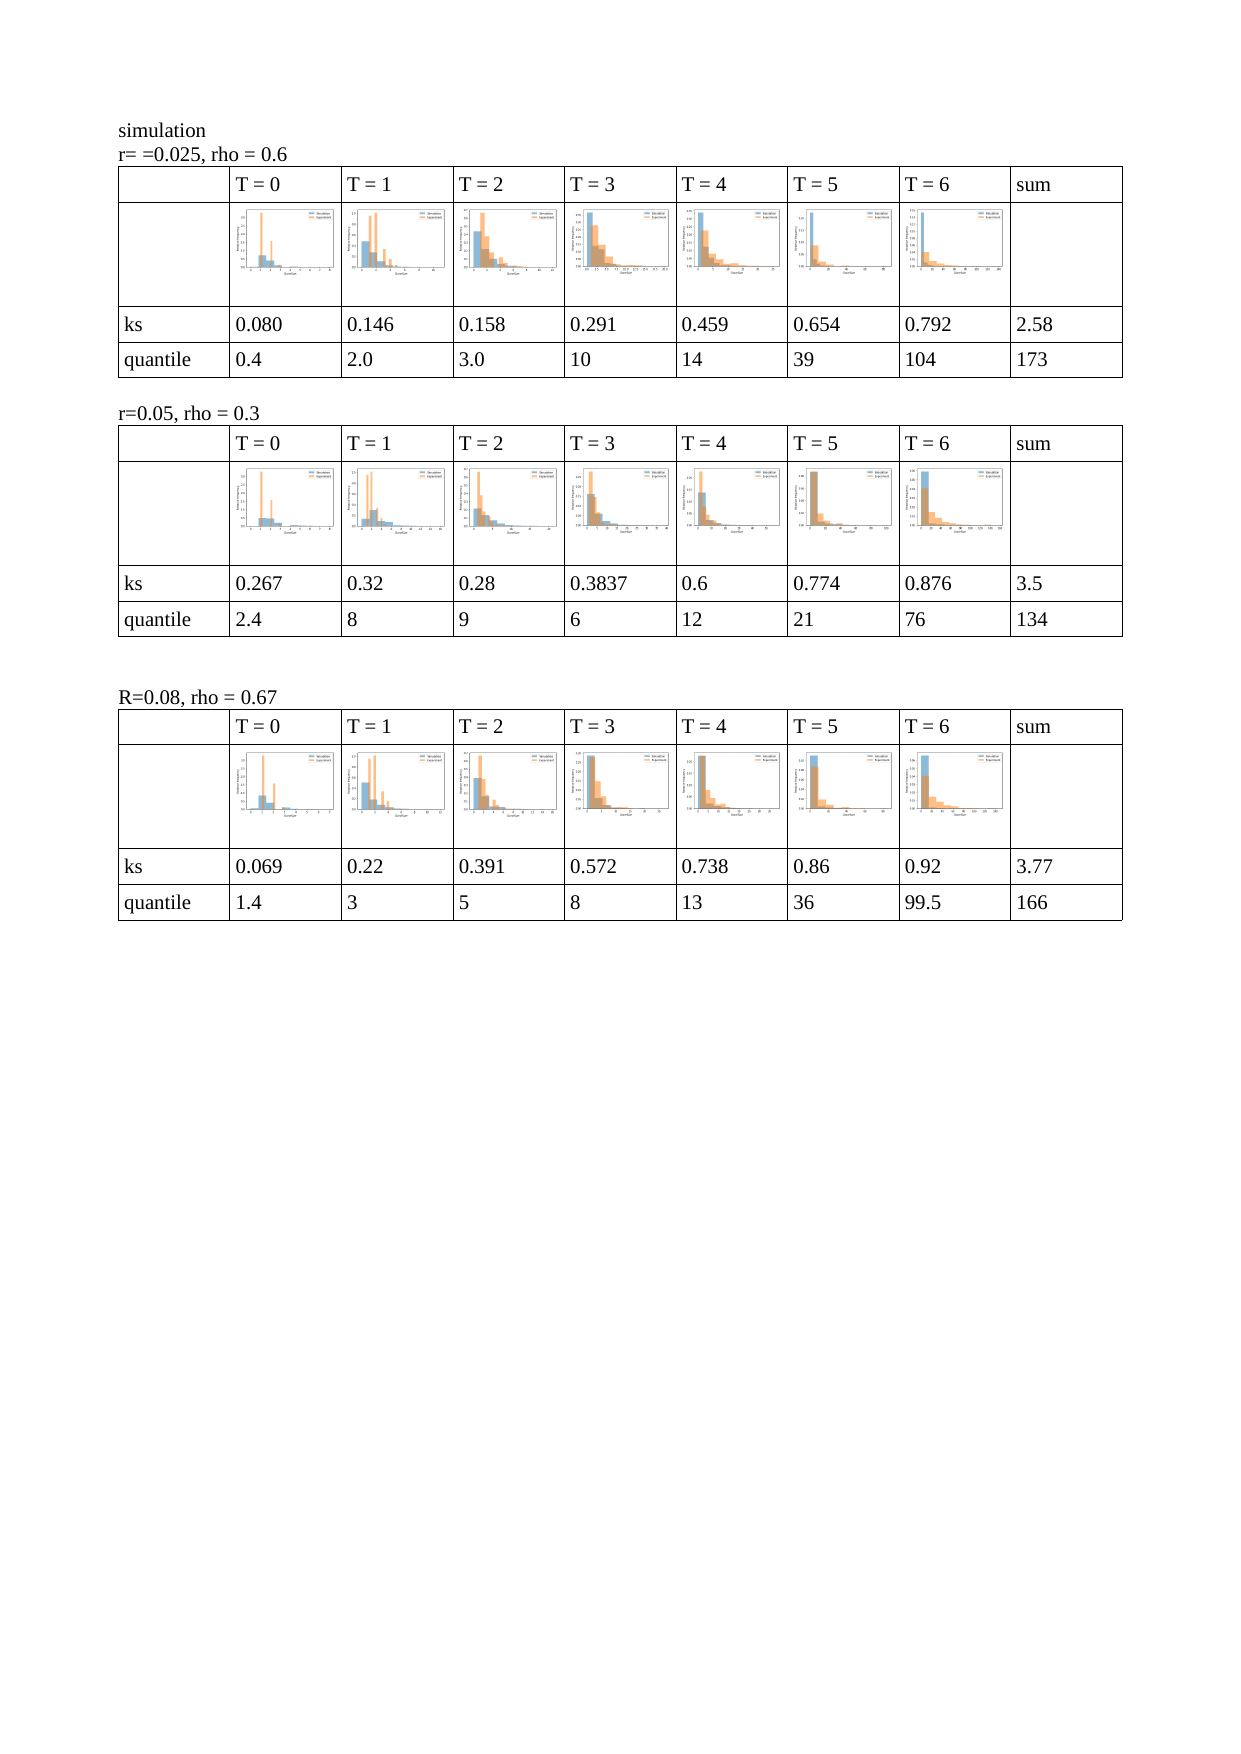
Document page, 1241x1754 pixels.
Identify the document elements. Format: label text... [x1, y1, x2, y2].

table_cell ks [119, 566, 229, 601]
table_cell [454, 203, 564, 306]
table_cell ks [119, 849, 229, 884]
table_header T = 4 [677, 426, 787, 461]
picture [681, 207, 782, 276]
table_header T = 5 [788, 167, 899, 202]
table_cell [565, 462, 676, 565]
table_cell 21 [788, 602, 899, 636]
table_cell [119, 203, 229, 306]
table_cell [900, 745, 1010, 848]
table_cell 39 [788, 343, 899, 377]
table_cell [900, 203, 1010, 306]
picture [570, 750, 671, 818]
picture [904, 750, 1005, 818]
table_header T = 6 [900, 167, 1010, 202]
table_header T = 3 [565, 167, 676, 202]
table_header T = 1 [342, 426, 453, 461]
table_cell 0.738 [677, 849, 787, 884]
table_header T = 1 [342, 710, 453, 744]
table_cell 5 [454, 885, 564, 919]
table_cell 0.158 [454, 307, 564, 342]
table_cell [342, 462, 453, 565]
table_cell 166 [1011, 885, 1122, 919]
table_cell 0.572 [565, 849, 676, 884]
table_cell 3 [342, 885, 453, 919]
picture [458, 207, 559, 277]
table_cell [454, 462, 564, 565]
table_cell 0.654 [788, 307, 899, 342]
table_cell [788, 203, 899, 306]
table_cell 14 [677, 343, 787, 377]
table_header T = 6 [900, 710, 1010, 744]
picture [681, 750, 782, 818]
table_cell 76 [900, 602, 1010, 636]
table_cell 0.391 [454, 849, 564, 884]
table_cell 104 [900, 343, 1010, 377]
table_header T = 4 [677, 167, 787, 202]
table_cell [119, 745, 229, 848]
table_cell [342, 203, 453, 306]
table_cell [1011, 462, 1122, 565]
picture [235, 750, 336, 819]
table_header T = 3 [565, 426, 676, 461]
table_cell [230, 203, 341, 306]
table_header T = 6 [900, 426, 1010, 461]
table_cell 0.92 [900, 849, 1010, 884]
table_header [119, 710, 229, 744]
table_cell 0.069 [230, 849, 341, 884]
table_cell 8 [342, 602, 453, 636]
table_cell 3.0 [454, 343, 564, 377]
table_cell 0.876 [900, 566, 1010, 601]
picture [458, 750, 559, 819]
table_cell quantile [119, 343, 229, 377]
table_cell 3.5 [1011, 566, 1122, 601]
table_header [119, 167, 229, 202]
table_cell 0.3837 [565, 566, 676, 601]
table_cell [565, 745, 676, 848]
table_cell 6 [565, 602, 676, 636]
text R=0.08, rho = 0.67 [118, 684, 1122, 709]
picture [793, 750, 894, 818]
table_cell 134 [1011, 602, 1122, 636]
table_cell 173 [1011, 343, 1122, 377]
picture [346, 466, 447, 536]
table_header sum [1011, 710, 1122, 744]
table_cell quantile [119, 602, 229, 636]
picture [235, 466, 336, 536]
table_cell 0.4 [230, 343, 341, 377]
table_cell [900, 462, 1010, 565]
table_cell 13 [677, 885, 787, 919]
table_header T = 2 [454, 167, 564, 202]
table_cell 99.5 [900, 885, 1010, 919]
picture [681, 466, 782, 535]
table_cell 0.080 [230, 307, 341, 342]
table_header sum [1011, 167, 1122, 202]
table_cell 0.146 [342, 307, 453, 342]
table_header T = 2 [454, 426, 564, 461]
table_header T = 4 [677, 710, 787, 744]
table_cell 2.58 [1011, 307, 1122, 342]
picture [793, 207, 894, 276]
picture [570, 207, 671, 276]
picture [570, 466, 671, 535]
table_cell 3.77 [1011, 849, 1122, 884]
table_cell [1011, 203, 1122, 306]
table_cell [677, 745, 787, 848]
table_cell [677, 462, 787, 565]
table_cell 0.792 [900, 307, 1010, 342]
table_cell 0.291 [565, 307, 676, 342]
text r= =0.025, rho = 0.6 [118, 142, 1122, 166]
table_header T = 0 [230, 167, 341, 202]
text r=0.05, rho = 0.3 [118, 401, 1122, 425]
picture [904, 466, 1005, 535]
table_header T = 0 [230, 710, 341, 744]
table_cell [230, 745, 341, 848]
table_cell 0.22 [342, 849, 453, 884]
table_cell [230, 462, 341, 565]
picture [793, 466, 894, 535]
picture [346, 207, 447, 277]
table_cell ks [119, 307, 229, 342]
table_header T = 0 [230, 426, 341, 461]
table_cell [342, 745, 453, 848]
table_header T = 2 [454, 710, 564, 744]
table_cell 36 [788, 885, 899, 919]
table_cell 1.4 [230, 885, 341, 919]
table_cell [454, 745, 564, 848]
table_cell [788, 745, 899, 848]
table_cell quantile [119, 885, 229, 919]
table_cell 12 [677, 602, 787, 636]
picture [235, 207, 336, 277]
table_cell 8 [565, 885, 676, 919]
table_cell 2.4 [230, 602, 341, 636]
table_cell 0.774 [788, 566, 899, 601]
picture [458, 466, 559, 536]
table_header T = 5 [788, 710, 899, 744]
table_cell 2.0 [342, 343, 453, 377]
table_header T = 1 [342, 167, 453, 202]
table_cell 0.459 [677, 307, 787, 342]
table_header T = 5 [788, 426, 899, 461]
table_header [119, 426, 229, 461]
table_cell 0.267 [230, 566, 341, 601]
table_cell 10 [565, 343, 676, 377]
picture [904, 207, 1005, 276]
table_cell [1011, 745, 1122, 848]
table_cell 0.28 [454, 566, 564, 601]
table_cell [119, 462, 229, 565]
table_cell [788, 462, 899, 565]
table_cell [677, 203, 787, 306]
table_cell 0.86 [788, 849, 899, 884]
text simulation [118, 118, 1122, 142]
table_header sum [1011, 426, 1122, 461]
table_cell 0.6 [677, 566, 787, 601]
table_cell 9 [454, 602, 564, 636]
picture [346, 750, 447, 819]
table_cell 0.32 [342, 566, 453, 601]
table_header T = 3 [565, 710, 676, 744]
table_cell [565, 203, 676, 306]
